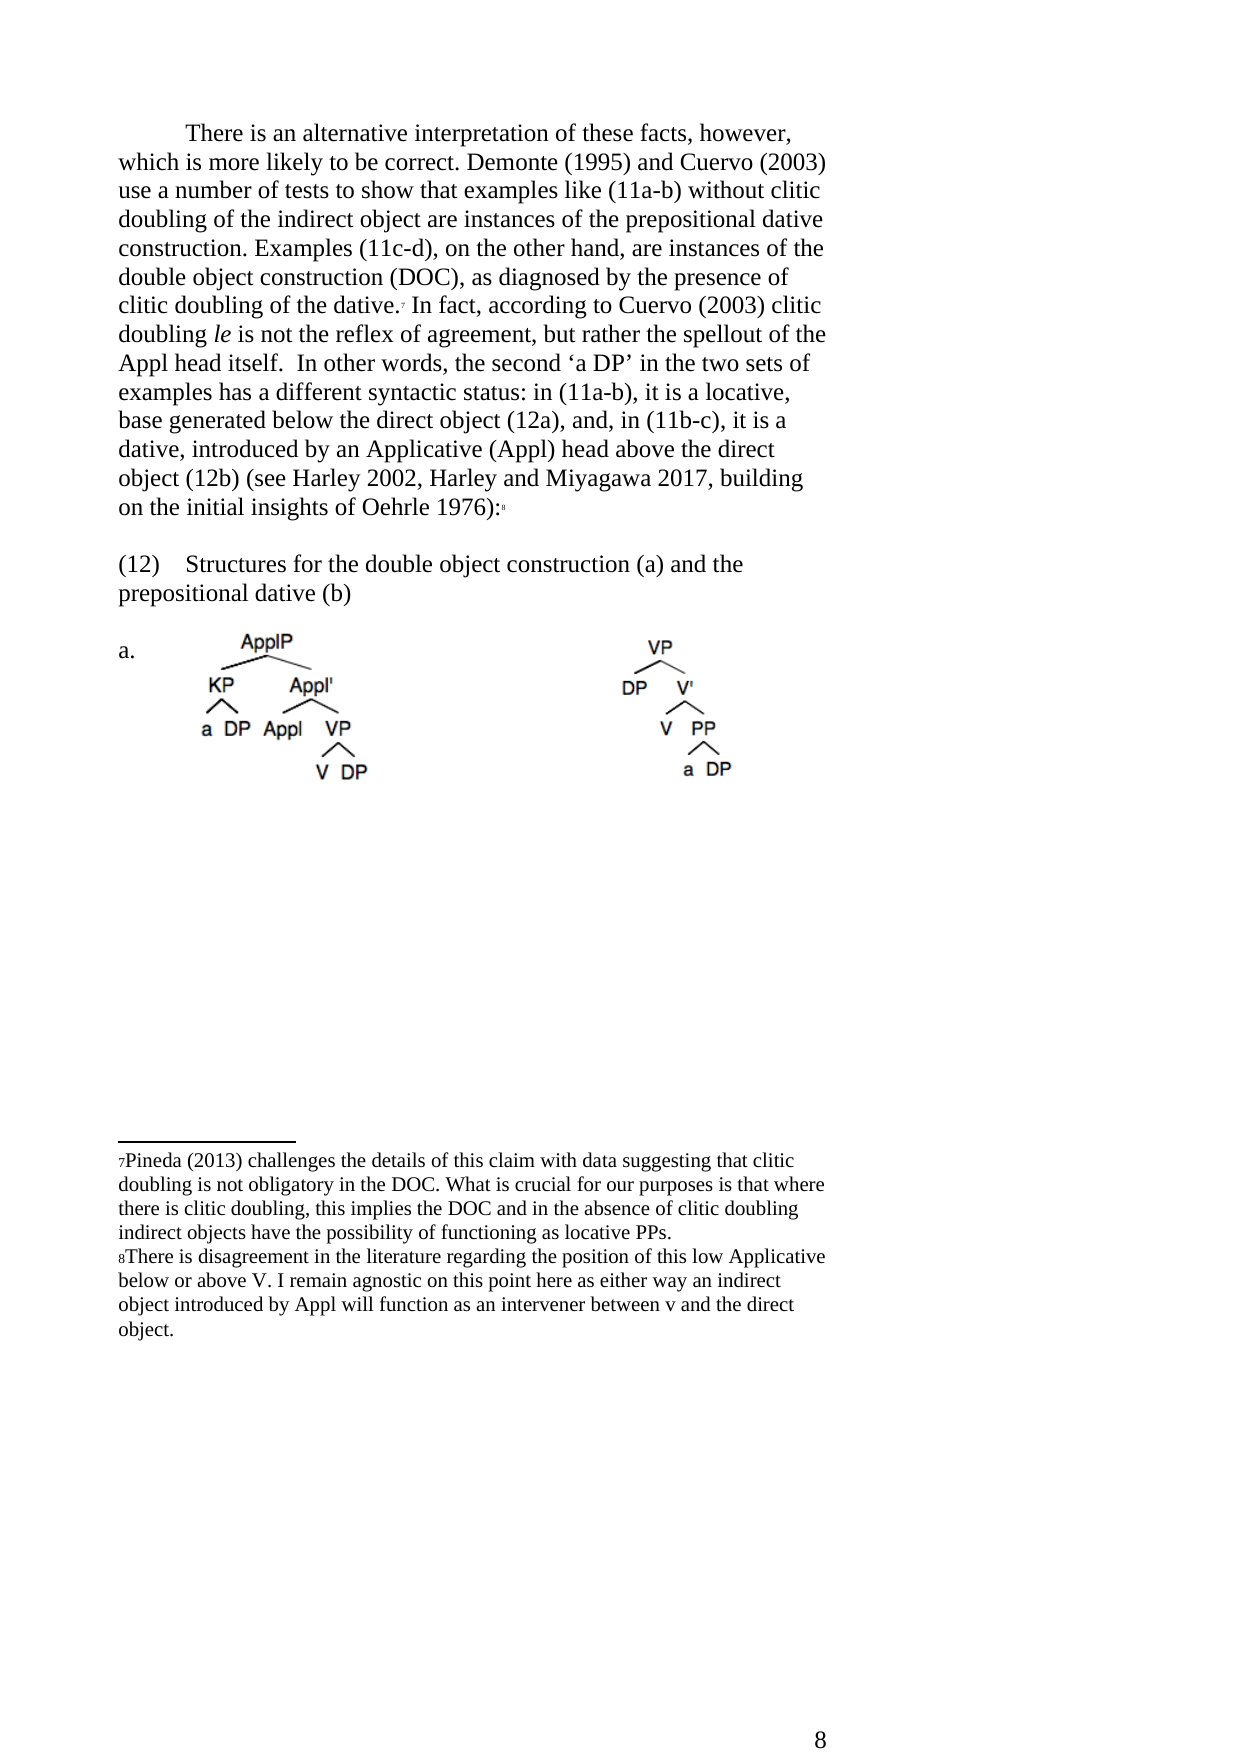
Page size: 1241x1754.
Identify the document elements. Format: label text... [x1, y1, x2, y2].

text There is disagreement in the literature regarding the position of this low Applicative below or above V. I remain agnostic on this point here as either way an indirect object introduced by Appl will function as an intervener between v and the direct object. [118, 1244, 827, 1341]
picture [183, 615, 387, 797]
text There is an alternative interpretation of these facts, however, which is more likely to be correct. Demonte (1995) and Cuervo (2003) use a number of tests to show that examples like (11a-b) without clitic doubling of the indirect object are instances of the prepositional dative construction. Examples (11c-d), on the other hand, are instances of the double object construction (DOC), as diagnosed by the presence of clitic doubling of the dative. In fact, according to Cuervo (2003) clitic doubling le is not the reflex of agreement, but rather the spellout of the Appl head itself. In other words, the second ‘a DP’ in the two sets of examples has a different syntactic status: in (11a-b), it is a locative, base generated below the direct object (12a), and, in (11b-c), it is a dative, introduced by an Applicative (Appl) head above the direct object (12b) (see Harley 2002, Harley and Miyagawa 2017, building on the initial insights of Oehrle 1976): [118, 118, 827, 521]
text a. b. [387, 636, 605, 664]
text Pineda (2013) challenges the details of this claim with data suggesting that clitic doubling is not obligatory in the DOC. What is crucial for our purposes is that where there is clitic doubling, this implies the DOC and in the absence of clitic doubling indirect objects have the possibility of functioning as locative PPs. [118, 1148, 827, 1244]
picture [605, 622, 750, 792]
text (12) Structures for the double object construction (a) and the prepositional dative (b) [118, 549, 827, 607]
text a. b. [750, 636, 827, 664]
text a. b. [118, 636, 183, 664]
